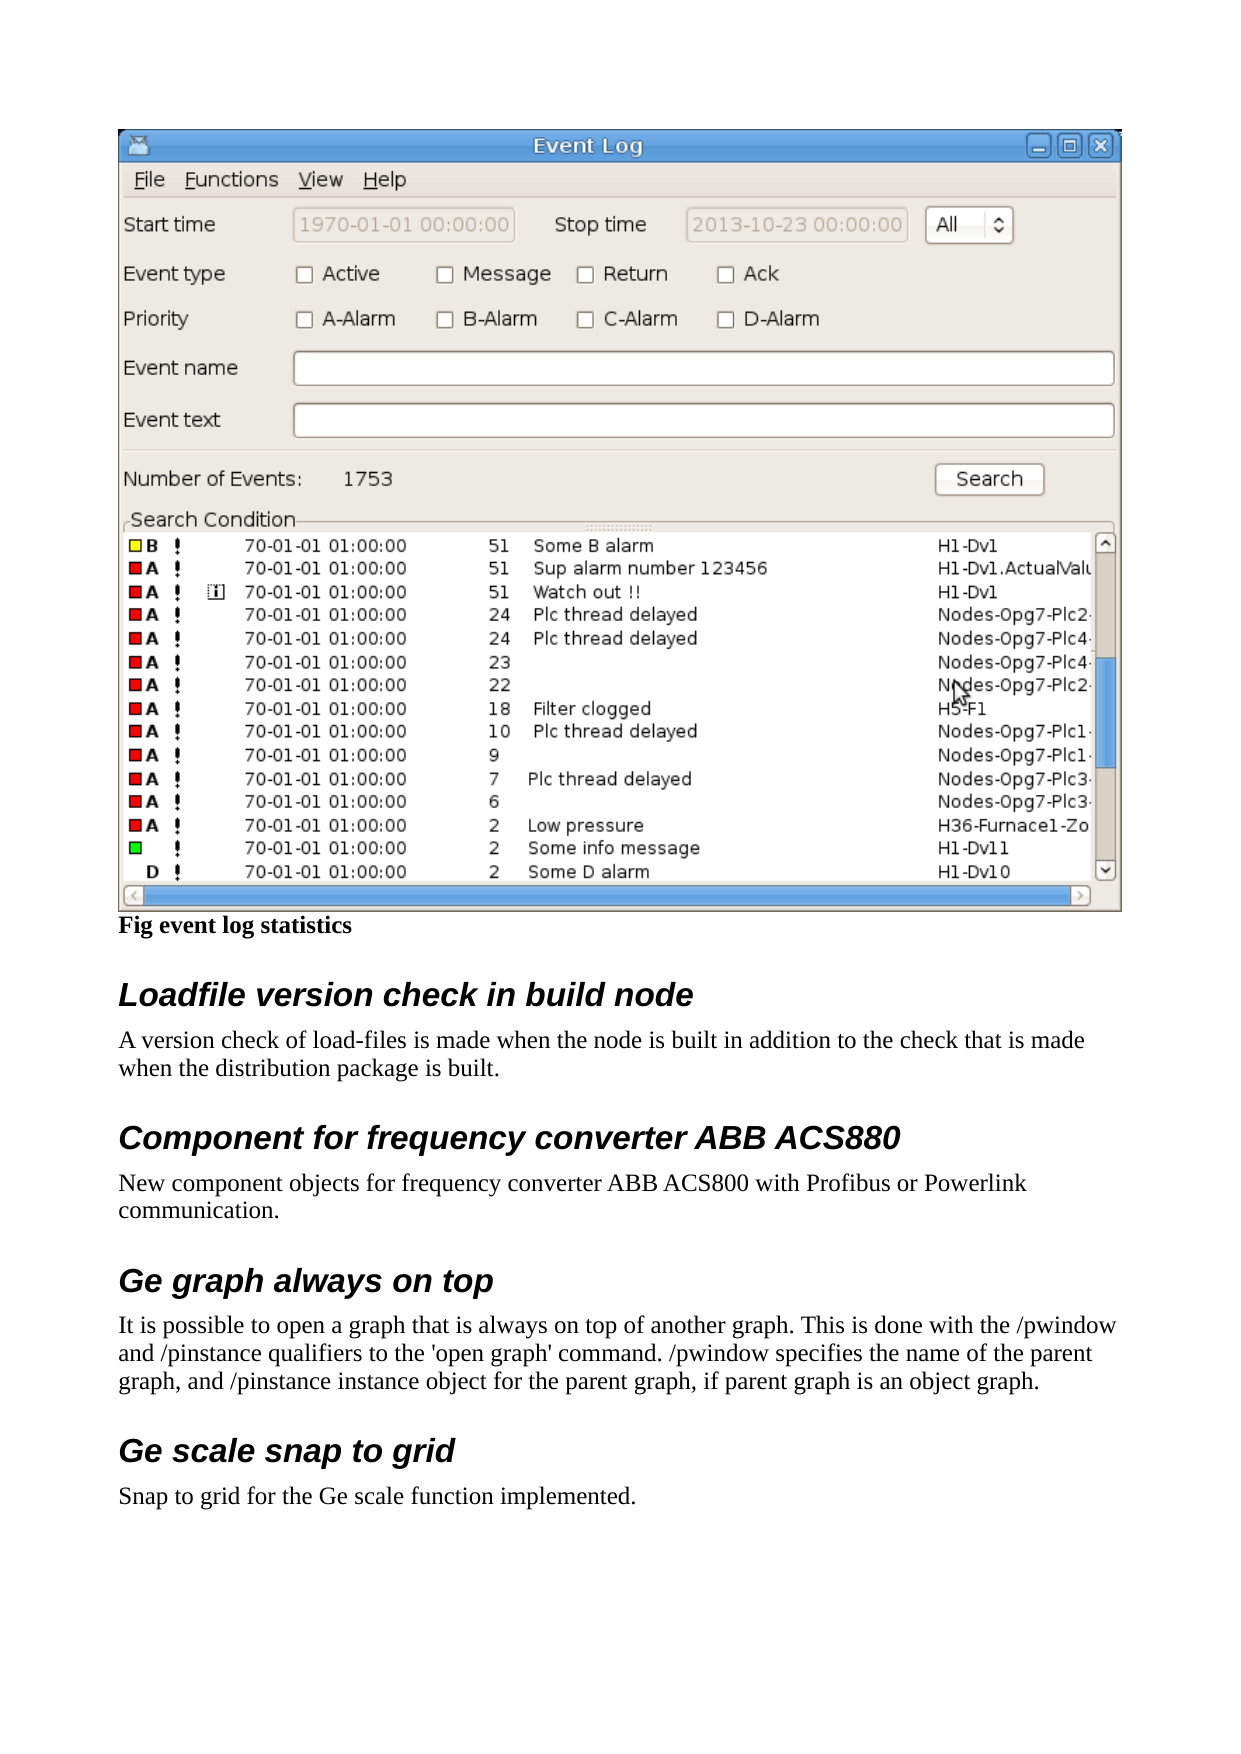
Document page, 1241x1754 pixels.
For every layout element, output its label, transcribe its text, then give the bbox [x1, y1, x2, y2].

text A version check of load-files is made when the node is built in addition to the check that is made when the distribution package is built. [118, 1026, 1122, 1082]
picture [118, 129, 1122, 912]
text Snap to grid for the Ge scale function implemented. [118, 1482, 1122, 1510]
text New component objects for frequency converter ABB ACS800 with Profibus or Powerlink communication. [118, 1169, 1122, 1224]
subtitle Ge scale snap to grid [118, 1432, 1122, 1469]
subtitle Ge graph always on top [118, 1262, 1122, 1299]
subtitle Component for frequency converter ABB ACS880 [118, 1119, 1122, 1156]
text [118, 118, 1122, 129]
subtitle Loadfile version check in build node [118, 976, 1122, 1014]
text Fig event log statistics [118, 912, 1122, 939]
text It is possible to open a graph that is always on top of another graph. This is done with the /pwindow and /pinstance qualifiers to the 'open graph' command. /pwindow specifies the name of the parent graph, and /pinstance instance object for the parent graph, if parent graph is an object graph. [118, 1312, 1122, 1395]
